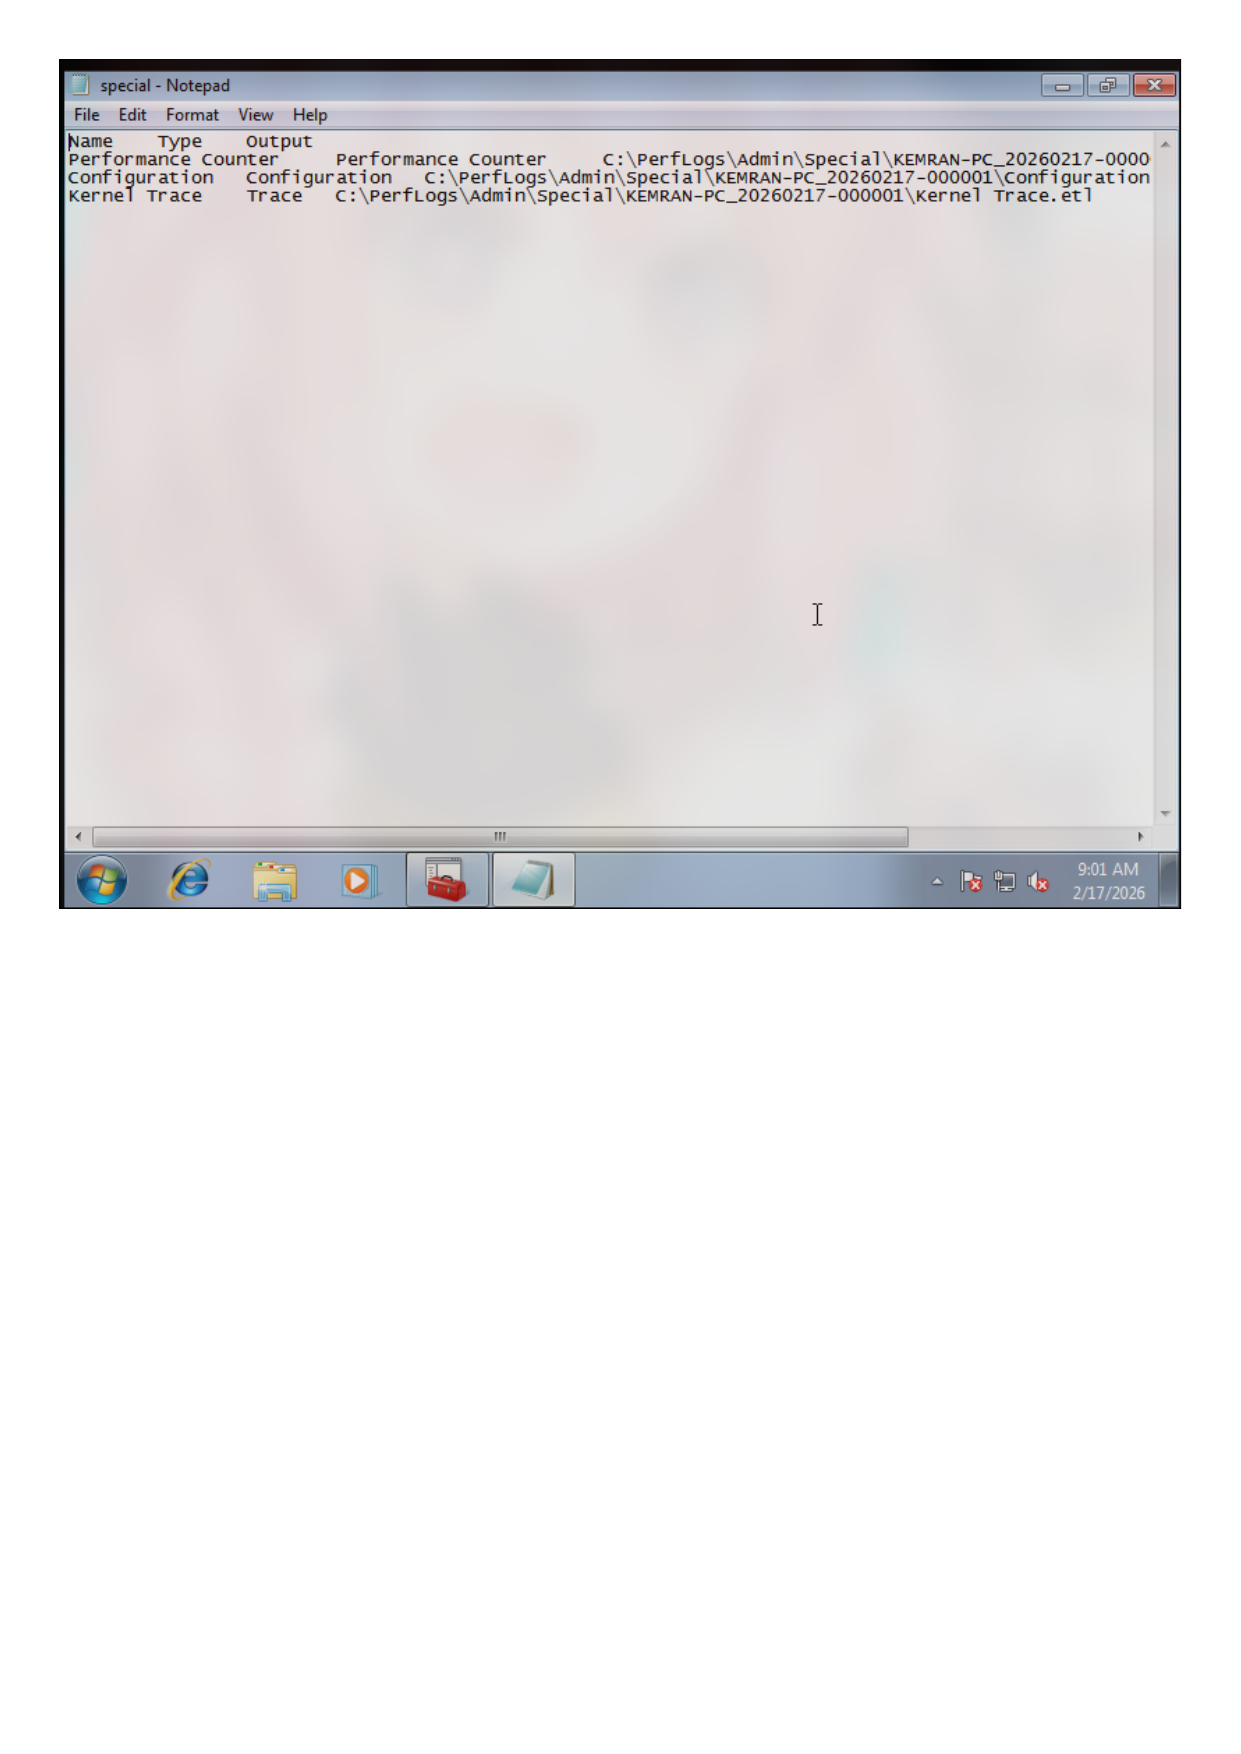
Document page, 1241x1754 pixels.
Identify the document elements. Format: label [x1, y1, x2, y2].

picture [59, 59, 1182, 909]
